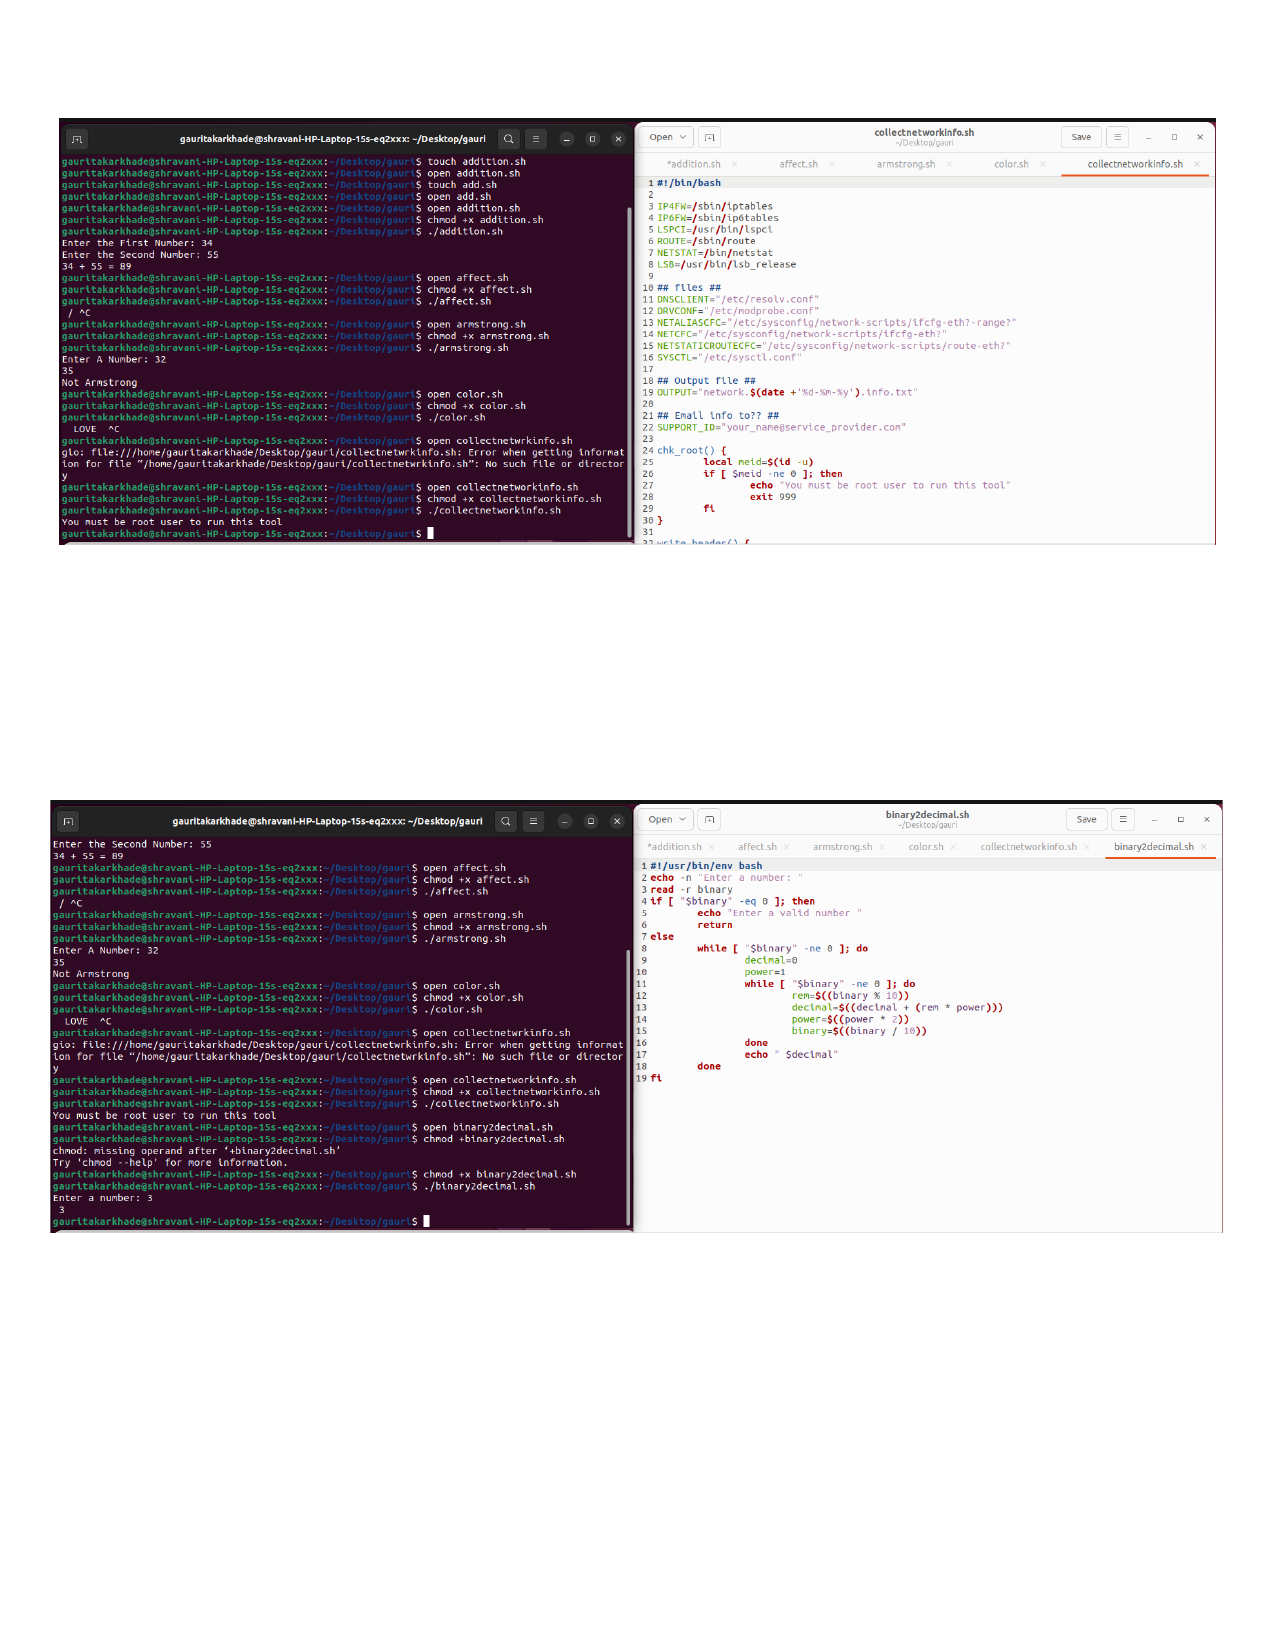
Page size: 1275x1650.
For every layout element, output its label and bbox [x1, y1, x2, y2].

picture [59, 118, 1216, 545]
picture [50, 800, 1223, 1233]
